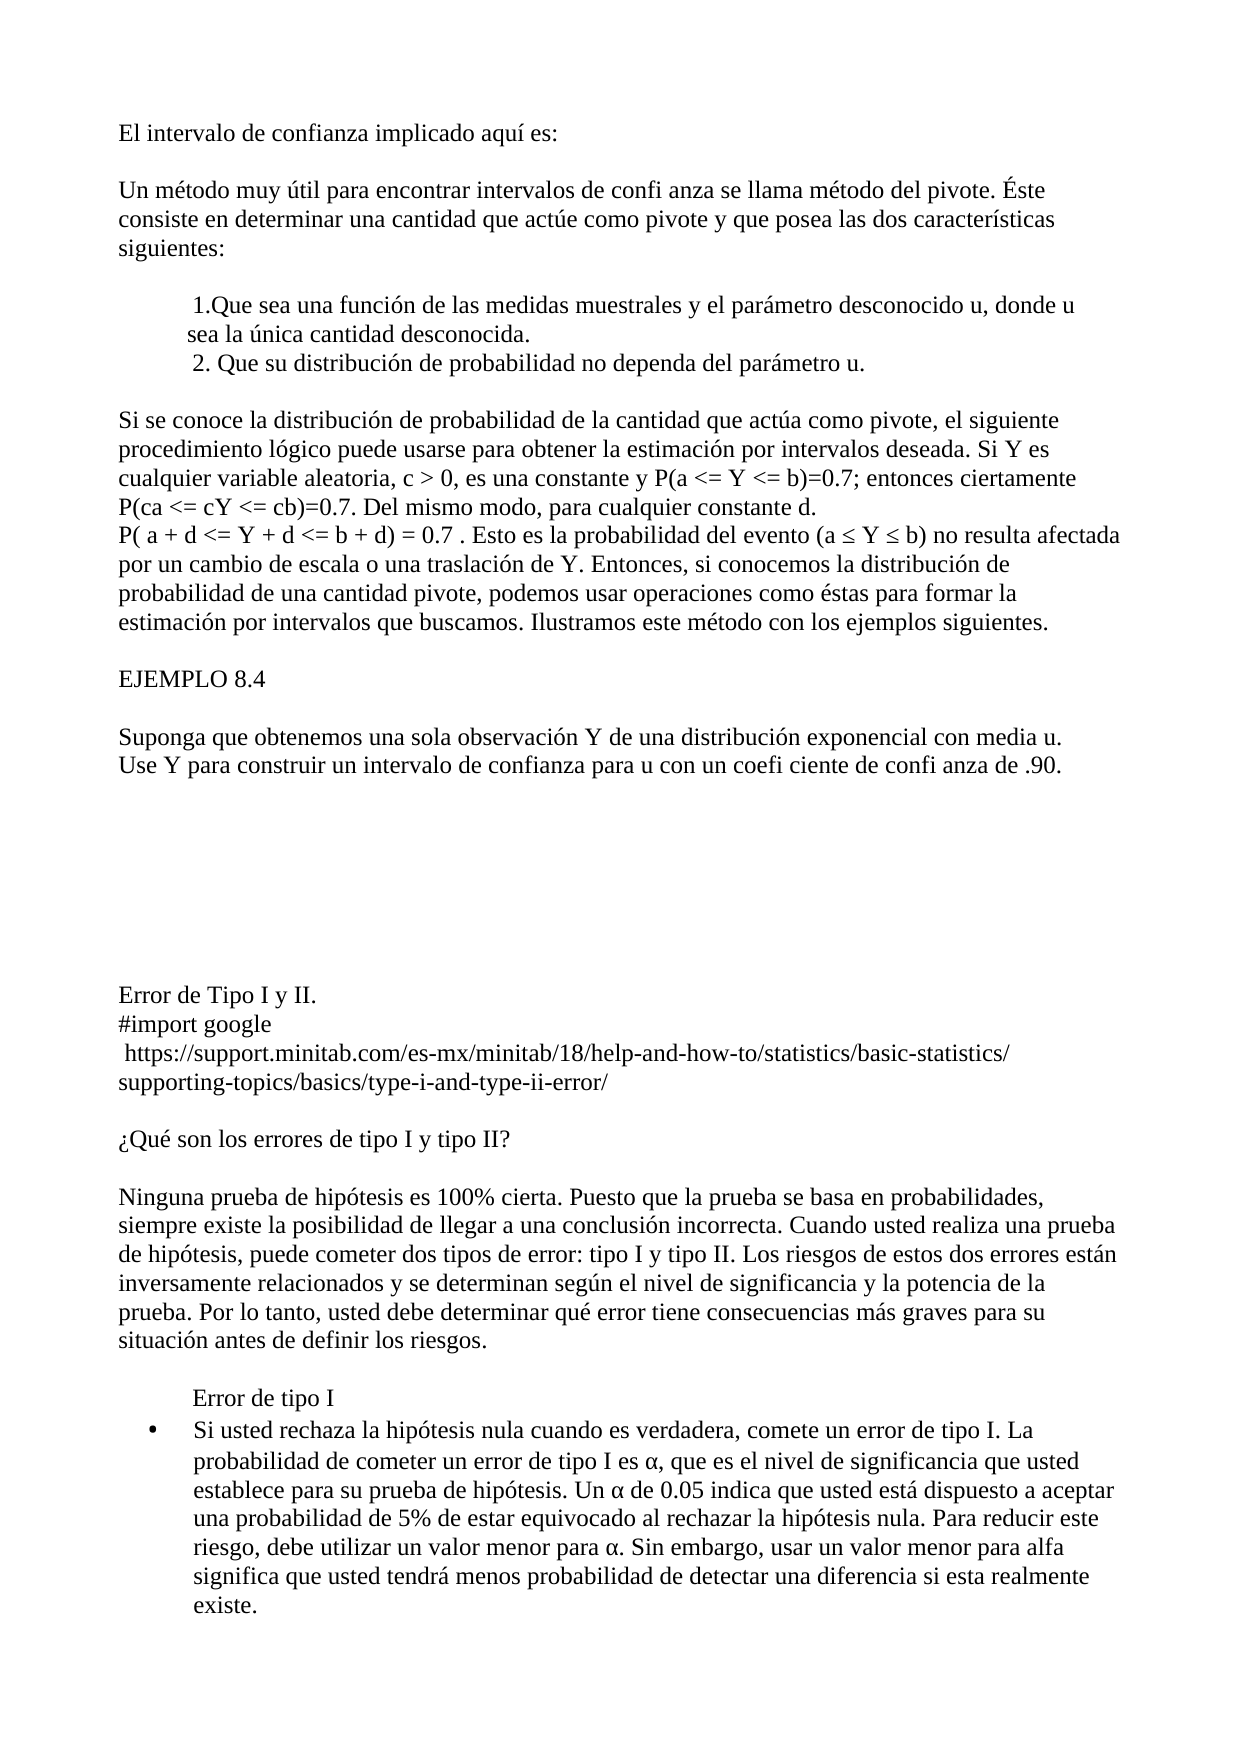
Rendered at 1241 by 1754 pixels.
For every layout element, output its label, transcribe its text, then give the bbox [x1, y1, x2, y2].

text #import google https://support.minitab.com/es-mx/minitab/18/help-and-how-to/statistics/basic-statistics/supporting-topics/basics/type-i-and-type-ii-error/ [118, 1009, 1122, 1096]
text Un método muy útil para encontrar intervalos de confi anza se llama método del pivote. Éste [118, 176, 1122, 204]
text Use Y para construir un intervalo de confianza para u con un coefi ciente de confi anza de .90. [118, 751, 1122, 779]
text Si se conoce la distribución de probabilidad de la cantidad que actúa como pivote, el siguiente [118, 406, 1122, 434]
text El intervalo de confianza implicado aquí es: [118, 118, 1122, 147]
list Si usted rechaza la hipótesis nula cuando es verdadera, comete un error de tipo I. La probabilidad de cometer un error de tipo I es α, que es el nivel de significancia que usted establece para su prueba de hipótesis. Un α de 0.05 indica que usted está dispuesto a aceptar una probabilidad de 5% de estar equivocado al rechazar la hipótesis nula. Para reducir este riesgo, debe utilizar un valor menor para α. Sin embargo, usar un valor menor para alfa significa que usted tendrá menos probabilidad de detectar una diferencia si esta realmente existe. [148, 1412, 1122, 1618]
text procedimiento lógico puede usarse para obtener la estimación por intervalos deseada. Si Y es [118, 434, 1122, 463]
text 1.Que sea una función de las medidas muestrales y el parámetro desconocido u, donde u [118, 291, 1122, 319]
text P(ca <= cY <= cb)=0.7. Del mismo modo, para cualquier constante d. [118, 492, 1122, 521]
text Error de Tipo I y II. [118, 981, 1122, 1009]
text ¿Qué son los errores de tipo I y tipo II? [118, 1096, 1122, 1153]
text EJEMPLO 8.4 [118, 664, 1122, 693]
text cualquier variable aleatoria, c > 0, es una constante y P(a <= Y <= b)=0.7; entonces ciertamente [118, 463, 1122, 492]
text 2. Que su distribución de probabilidad no dependa del parámetro u. [118, 348, 1122, 377]
text Suponga que obtenemos una sola observación Y de una distribución exponencial con media u. [118, 722, 1122, 751]
text Error de tipo I [118, 1383, 1122, 1412]
text sea la única cantidad desconocida. [118, 319, 1122, 348]
text P( a + d <= Y + d <= b + d) = 0.7 . Esto es la probabilidad del evento (a ≤ Y ≤ b) no resulta afectada por un cambio de escala o una traslación de Y. Entonces, si conocemos la distribución de probabilidad de una cantidad pivote, podemos usar operaciones como éstas para formar la estimación por intervalos que buscamos. Ilustramos este método con los ejemplos siguientes. [118, 521, 1122, 636]
text Ninguna prueba de hipótesis es 100% cierta. Puesto que la prueba se basa en probabilidades, siempre existe la posibilidad de llegar a una conclusión incorrecta. Cuando usted realiza una prueba de hipótesis, puede cometer dos tipos de error: tipo I y tipo II. Los riesgos de estos dos errores están inversamente relacionados y se determinan según el nivel de significancia y la potencia de la prueba. Por lo tanto, usted debe determinar qué error tiene consecuencias más graves para su situación antes de definir los riesgos. [118, 1182, 1122, 1354]
text siguientes: [118, 233, 1122, 262]
text consiste en determinar una cantidad que actúe como pivote y que posea las dos características [118, 204, 1122, 233]
